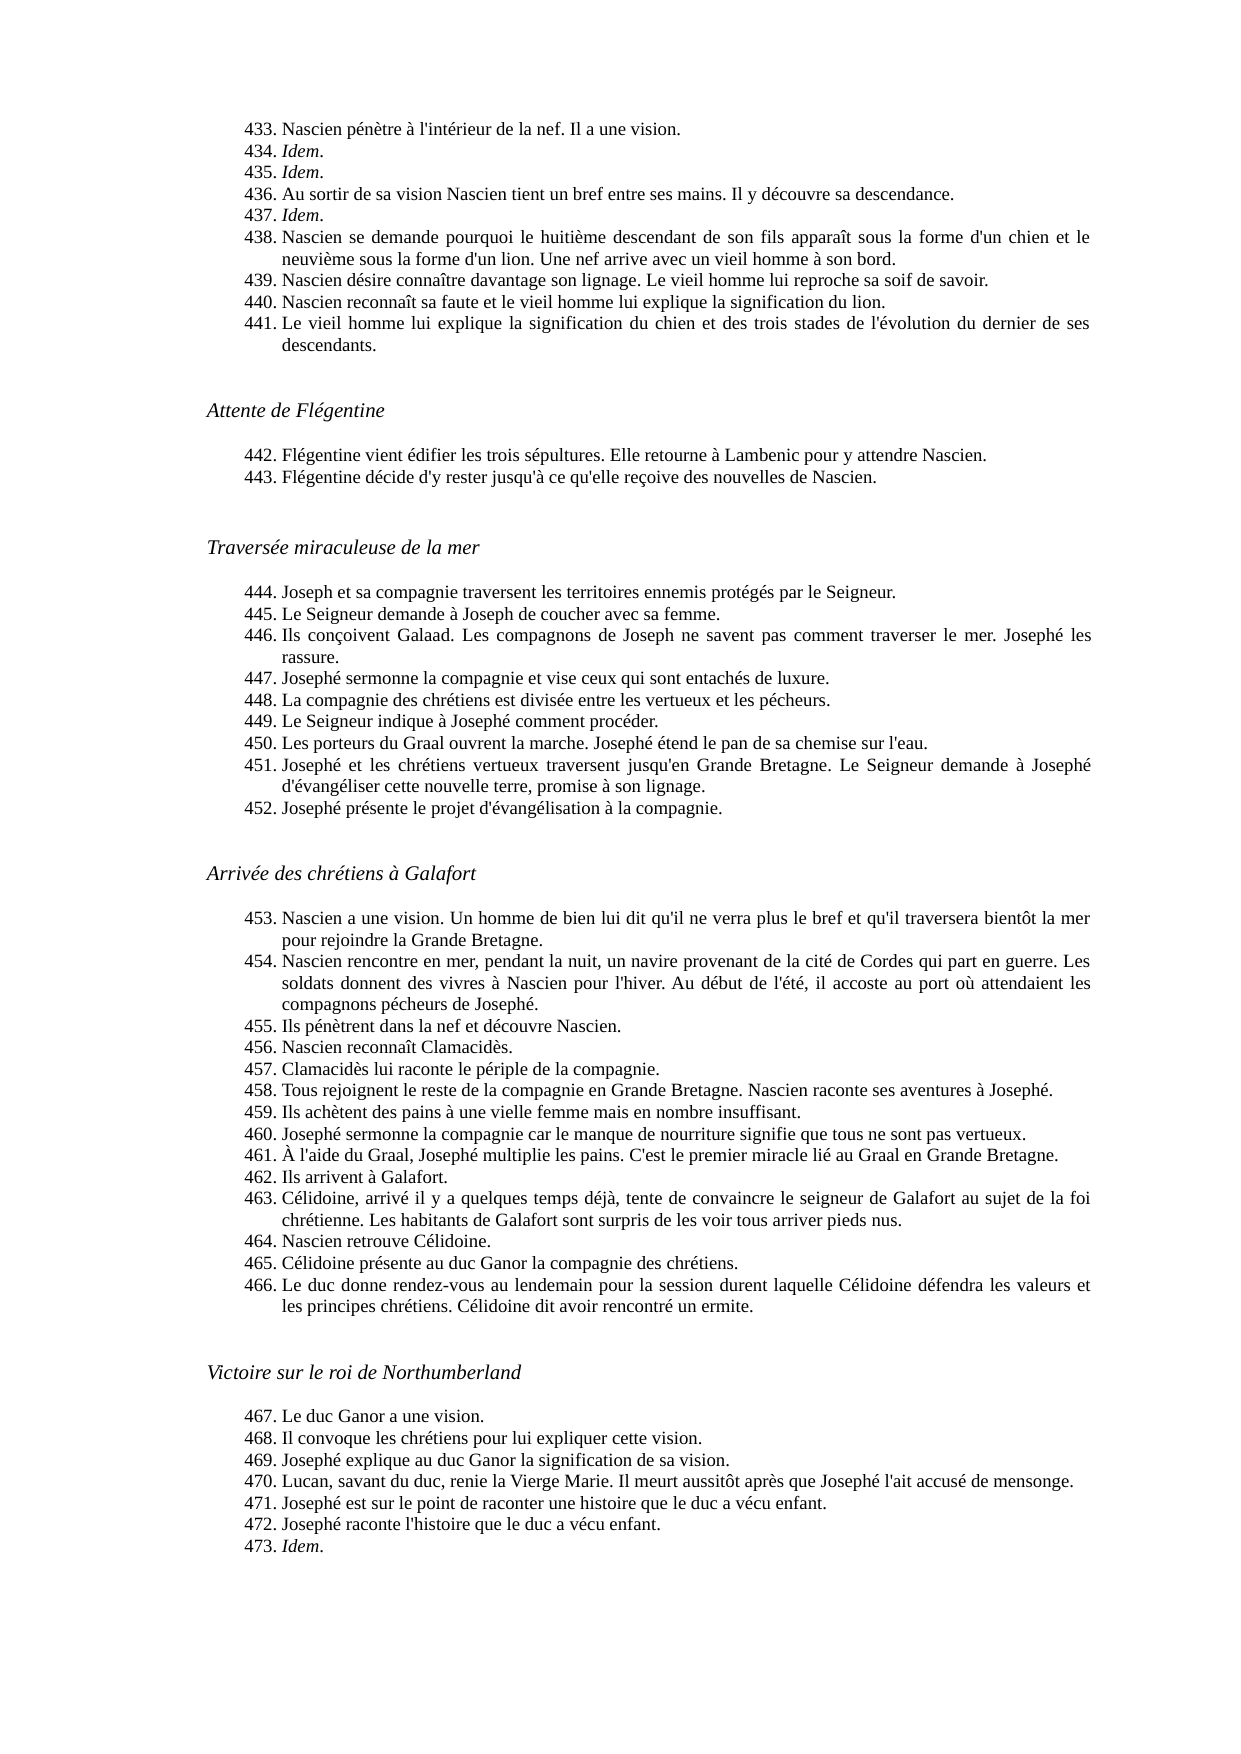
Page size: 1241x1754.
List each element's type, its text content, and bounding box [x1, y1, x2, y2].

text Attente de Flégentine [207, 398, 1093, 422]
text Victoire sur le roi de Northumberland [207, 1360, 1093, 1384]
list Josephé présente le projet d'évangélisation à la compagnie. [244, 797, 1093, 818]
list Nascien désire connaître davantage son lignage. Le vieil homme lui reproche sa soif de savoir. [244, 269, 1093, 291]
list Nascien a une vision. Un homme de bien lui dit qu'il ne verra plus le bref et qu'il traversera bientôt la mer pour rejoindre la Grande Bretagne. [244, 907, 1093, 950]
list Nascien reconnaît sa faute et le vieil homme lui explique la signification du lion. [244, 291, 1093, 312]
list Ils pénètrent dans la nef et découvre Nascien. [244, 1015, 1093, 1036]
list Clamacidès lui raconte le périple de la compagnie. [244, 1058, 1093, 1079]
list Josephé est sur le point de raconter une histoire que le duc a vécu enfant. [244, 1492, 1093, 1513]
list Ils achètent des pains à une vielle femme mais en nombre insuffisant. [244, 1101, 1093, 1122]
list Nascien reconnaît Clamacidès. [244, 1036, 1093, 1058]
list Flégentine décide d'y rester jusqu'à ce qu'elle reçoive des nouvelles de Nascien. [244, 466, 1093, 487]
list Idem. [244, 1535, 1093, 1556]
list La compagnie des chrétiens est divisée entre les vertueux et les pécheurs. [244, 689, 1093, 710]
list Nascien pénètre à l'intérieur de la nef. Il a une vision. [244, 118, 1093, 140]
text Traversée miraculeuse de la mer [207, 535, 1093, 559]
list Le Seigneur demande à Joseph de coucher avec sa femme. [244, 602, 1093, 624]
list Idem. [244, 161, 1093, 183]
list Josephé sermonne la compagnie et vise ceux qui sont entachés de luxure. [244, 667, 1093, 689]
list Il convoque les chrétiens pour lui expliquer cette vision. [244, 1427, 1093, 1448]
list Josephé raconte l'histoire que le duc a vécu enfant. [244, 1513, 1093, 1535]
list Nascien se demande pourquoi le huitième descendant de son fils apparaît sous la forme d'un chien et le neuvième sous la forme d'un lion. Une nef arrive avec un vieil homme à son bord. [244, 226, 1093, 269]
list Ils conçoivent Galaad. Les compagnons de Joseph ne savent pas comment traverser le mer. Josephé les rassure. [244, 624, 1093, 667]
list Le vieil homme lui explique la signification du chien et des trois stades de l'évolution du dernier de ses descendants. [244, 312, 1093, 355]
list Idem. [244, 140, 1093, 161]
list Le duc donne rendez-vous au lendemain pour la session durent laquelle Célidoine défendra les valeurs et les principes chrétiens. Célidoine dit avoir rencontré un ermite. [244, 1273, 1093, 1317]
list Joseph et sa compagnie traversent les territoires ennemis protégés par le Seigneur. [244, 581, 1093, 602]
list Josephé et les chrétiens vertueux traversent jusqu'en Grande Bretagne. Le Seigneur demande à Josephé d'évangéliser cette nouvelle terre, promise à son lignage. [244, 753, 1093, 797]
list Tous rejoignent le reste de la compagnie en Grande Bretagne. Nascien raconte ses aventures à Josephé. [244, 1079, 1093, 1101]
list Nascien rencontre en mer, pendant la nuit, un navire provenant de la cité de Cordes qui part en guerre. Les soldats donnent des vivres à Nascien pour l'hiver. Au début de l'été, il accoste au port où attendaient les compagnons pécheurs de Josephé. [244, 950, 1093, 1015]
list Flégentine vient édifier les trois sépultures. Elle retourne à Lambenic pour y attendre Nascien. [244, 444, 1093, 466]
list Idem. [244, 204, 1093, 226]
list Célidoine, arrivé il y a quelques temps déjà, tente de convaincre le seigneur de Galafort au sujet de la foi chrétienne. Les habitants de Galafort sont surpris de les voir tous arriver pieds nus. [244, 1187, 1093, 1230]
list Josephé sermonne la compagnie car le manque de nourriture signifie que tous ne sont pas vertueux. [244, 1122, 1093, 1144]
list Célidoine présente au duc Ganor la compagnie des chrétiens. [244, 1252, 1093, 1273]
text Arrivée des chrétiens à Galafort [207, 861, 1093, 885]
list Le duc Ganor a une vision. [244, 1405, 1093, 1427]
list Nascien retrouve Célidoine. [244, 1230, 1093, 1252]
list Ils arrivent à Galafort. [244, 1166, 1093, 1187]
list Josephé explique au duc Ganor la signification de sa vision. [244, 1448, 1093, 1470]
list Au sortir de sa vision Nascien tient un bref entre ses mains. Il y découvre sa descendance. [244, 183, 1093, 204]
list Lucan, savant du duc, renie la Vierge Marie. Il meurt aussitôt après que Josephé l'ait accusé de mensonge. [244, 1470, 1093, 1492]
list Les porteurs du Graal ouvrent la marche. Josephé étend le pan de sa chemise sur l'eau. [244, 732, 1093, 753]
list À l'aide du Graal, Josephé multiplie les pains. C'est le premier miracle lié au Graal en Grande Bretagne. [244, 1144, 1093, 1166]
list Le Seigneur indique à Josephé comment procéder. [244, 710, 1093, 732]
